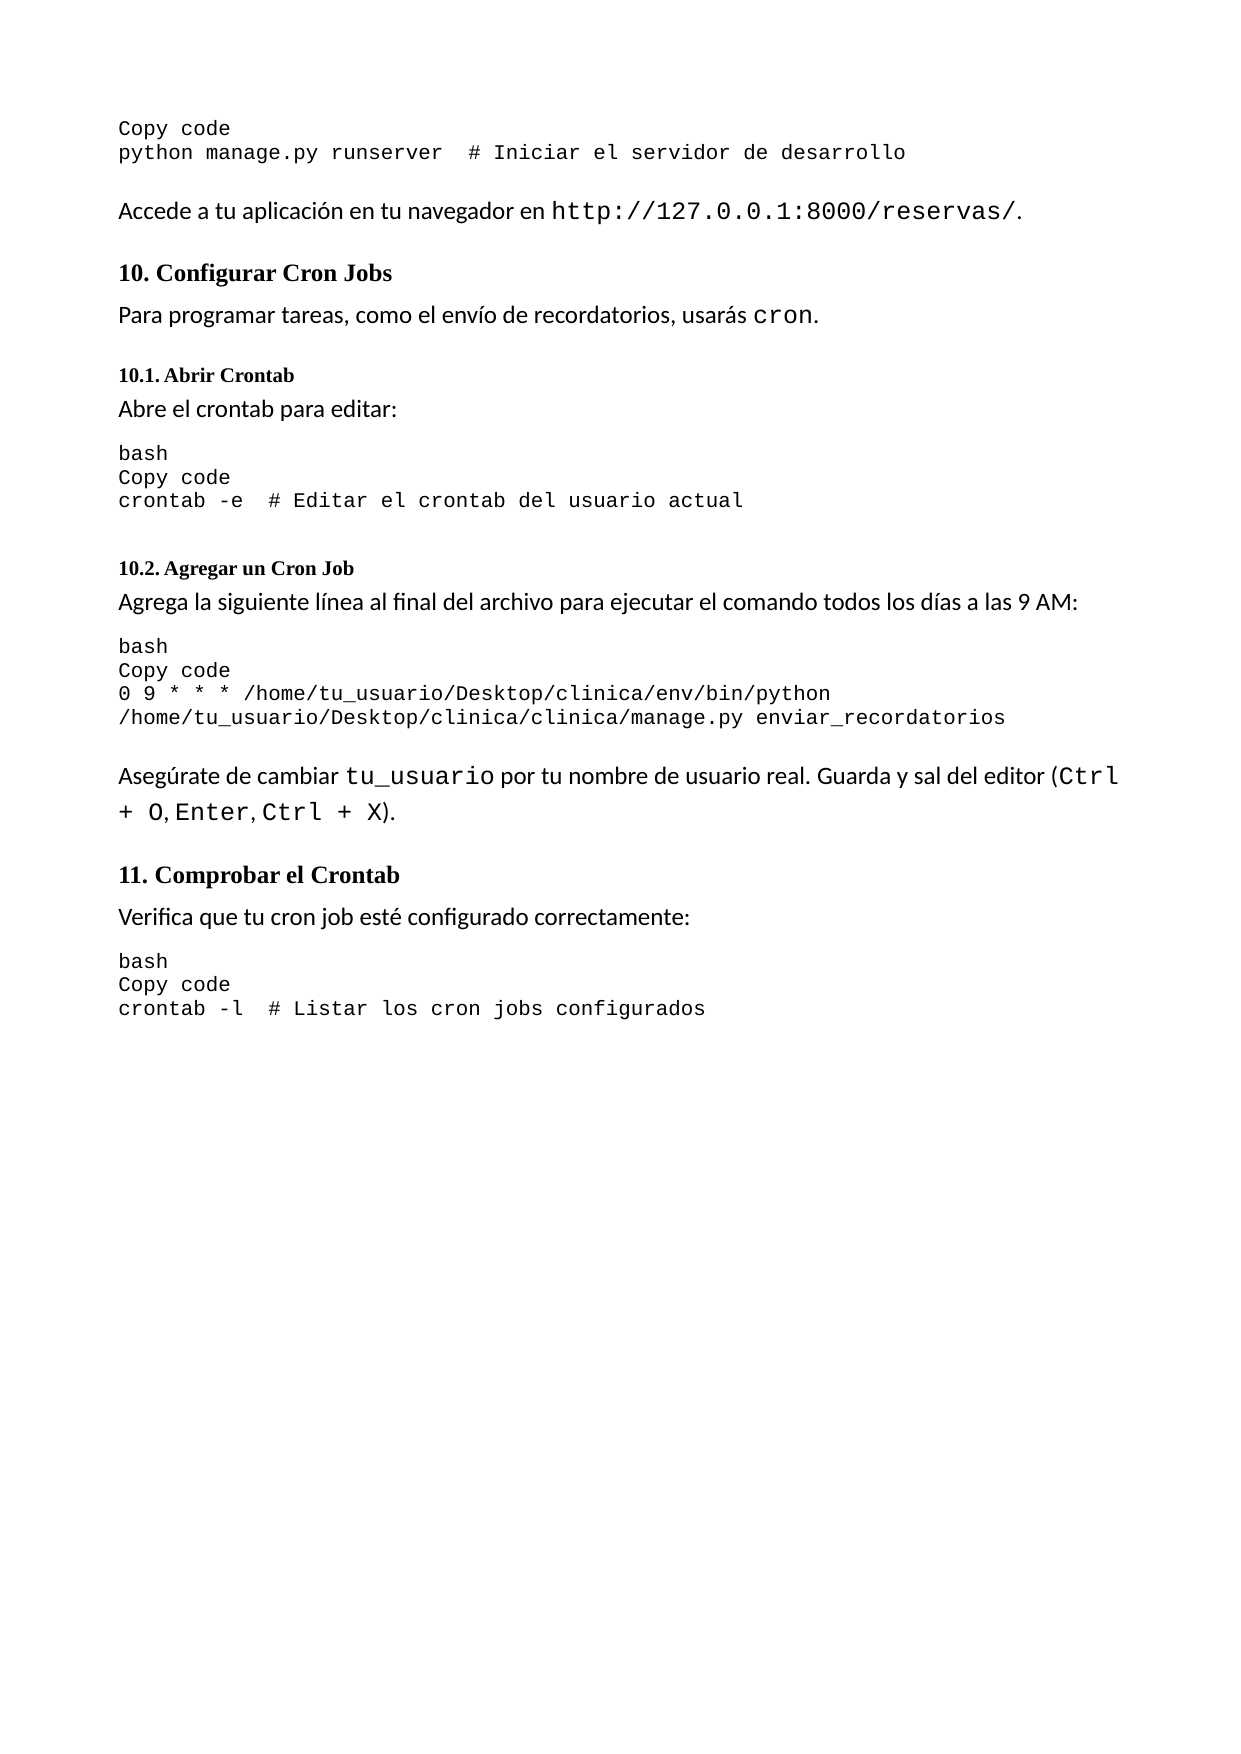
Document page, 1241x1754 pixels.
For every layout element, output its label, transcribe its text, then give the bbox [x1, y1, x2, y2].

text Asegúrate de cambiar tu_usuario por tu nombre de usuario real. Guarda y sal del editor (Ctrl + O, Enter, Ctrl + X). [118, 760, 1122, 828]
subtitle 11. Comprobar el Crontab [118, 860, 1122, 888]
text 0 9 * * * /home/tu_usuario/Desktop/clinica/env/bin/python /home/tu_usuario/Desktop/clinica/clinica/manage.py enviar_recordatorios [118, 683, 1122, 731]
text Copy code [118, 118, 1122, 142]
subtitle 10.1. Abrir Crontab [118, 363, 1122, 387]
text crontab -l # Listar los cron jobs configurados [118, 998, 1122, 1022]
text Copy code [118, 974, 1122, 998]
text crontab -e # Editar el crontab del usuario actual [118, 490, 1122, 514]
text bash [118, 443, 1122, 467]
text python manage.py runserver # Iniciar el servidor de desarrollo [118, 142, 1122, 165]
text bash [118, 636, 1122, 659]
text bash [118, 951, 1122, 974]
text Copy code [118, 659, 1122, 683]
text Para programar tareas, como el envío de recordatorios, usarás cron. [118, 300, 1122, 331]
text Copy code [118, 467, 1122, 490]
text Verifica que tu cron job esté configurado correctamente: [118, 901, 1122, 932]
subtitle 10. Configurar Cron Jobs [118, 258, 1122, 287]
text Accede a tu aplicación en tu navegador en http://127.0.0.1:8000/reservas/. [118, 195, 1122, 227]
text Abre el crontab para editar: [118, 393, 1122, 424]
subtitle 10.2. Agregar un Cron Job [118, 556, 1122, 580]
text Agrega la siguiente línea al final del archivo para ejecutar el comando todos los días a las 9 AM: [118, 586, 1122, 617]
